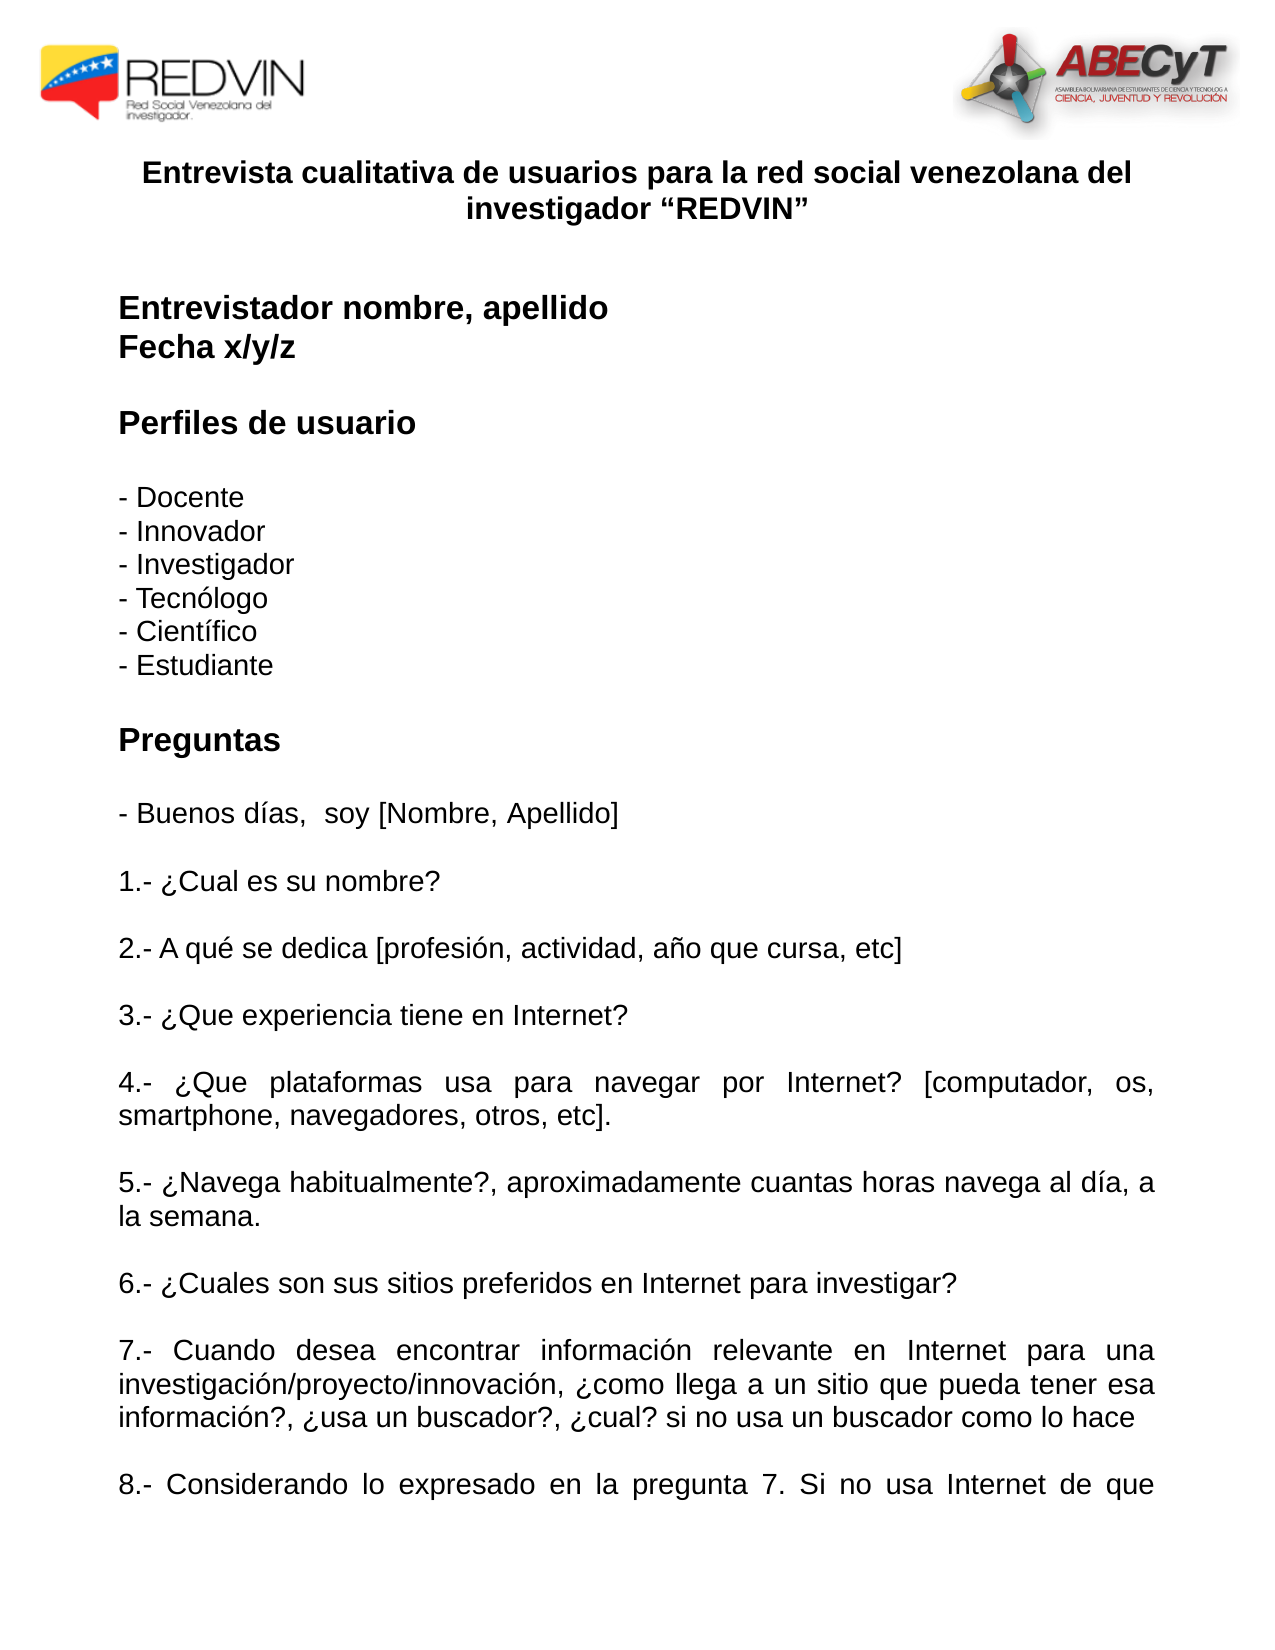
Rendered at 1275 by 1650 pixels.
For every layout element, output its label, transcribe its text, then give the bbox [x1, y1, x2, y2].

text 6.- ¿Cuales son sus sitios preferidos en Internet para investigar? [118, 1266, 1157, 1300]
text - Buenos días, soy [Nombre, Apellido] [118, 797, 1157, 830]
text Perfiles de usuario [118, 403, 1157, 442]
text - Investigador [118, 547, 1157, 581]
text - Docente [118, 480, 1157, 514]
text 2.- A qué se dedica [profesión, actividad, año que cursa, etc] [118, 931, 1157, 964]
text Entrevista cualitativa de usuarios para la red social venezolana del investigador “REDVIN” [118, 154, 1157, 226]
text 4.- ¿Que plataformas usa para navegar por Internet? [computador, os, smartphone, navegadores, otros, etc]. [118, 1065, 1157, 1132]
text Fecha x/y/z [118, 327, 1157, 365]
text 7.- Cuando desea encontrar información relevante en Internet para una investigación/proyecto/innovación, ¿como llega a un sitio que pueda tener esa información?, ¿usa un buscador?, ¿cual? si no usa un buscador como lo hace [118, 1333, 1157, 1434]
text Entrevistador nombre, apellido [118, 288, 1157, 327]
text - Estudiante [118, 648, 1157, 681]
text 3.- ¿Que experiencia tiene en Internet? [118, 998, 1157, 1031]
text - Innovador [118, 514, 1157, 547]
text - Científico [118, 614, 1157, 648]
picture [952, 27, 1240, 140]
text 1.- ¿Cual es su nombre? [118, 864, 1157, 897]
text - Tecnólogo [118, 581, 1157, 614]
text 8.- Considerando lo expresado en la pregunta 7. Si no usa Internet de que [118, 1467, 1157, 1501]
text 5.- ¿Navega habitualmente?, aproximadamente cuantas horas navega al día, a la semana. [118, 1166, 1157, 1233]
picture [34, 29, 322, 142]
text Preguntas [118, 720, 1157, 758]
